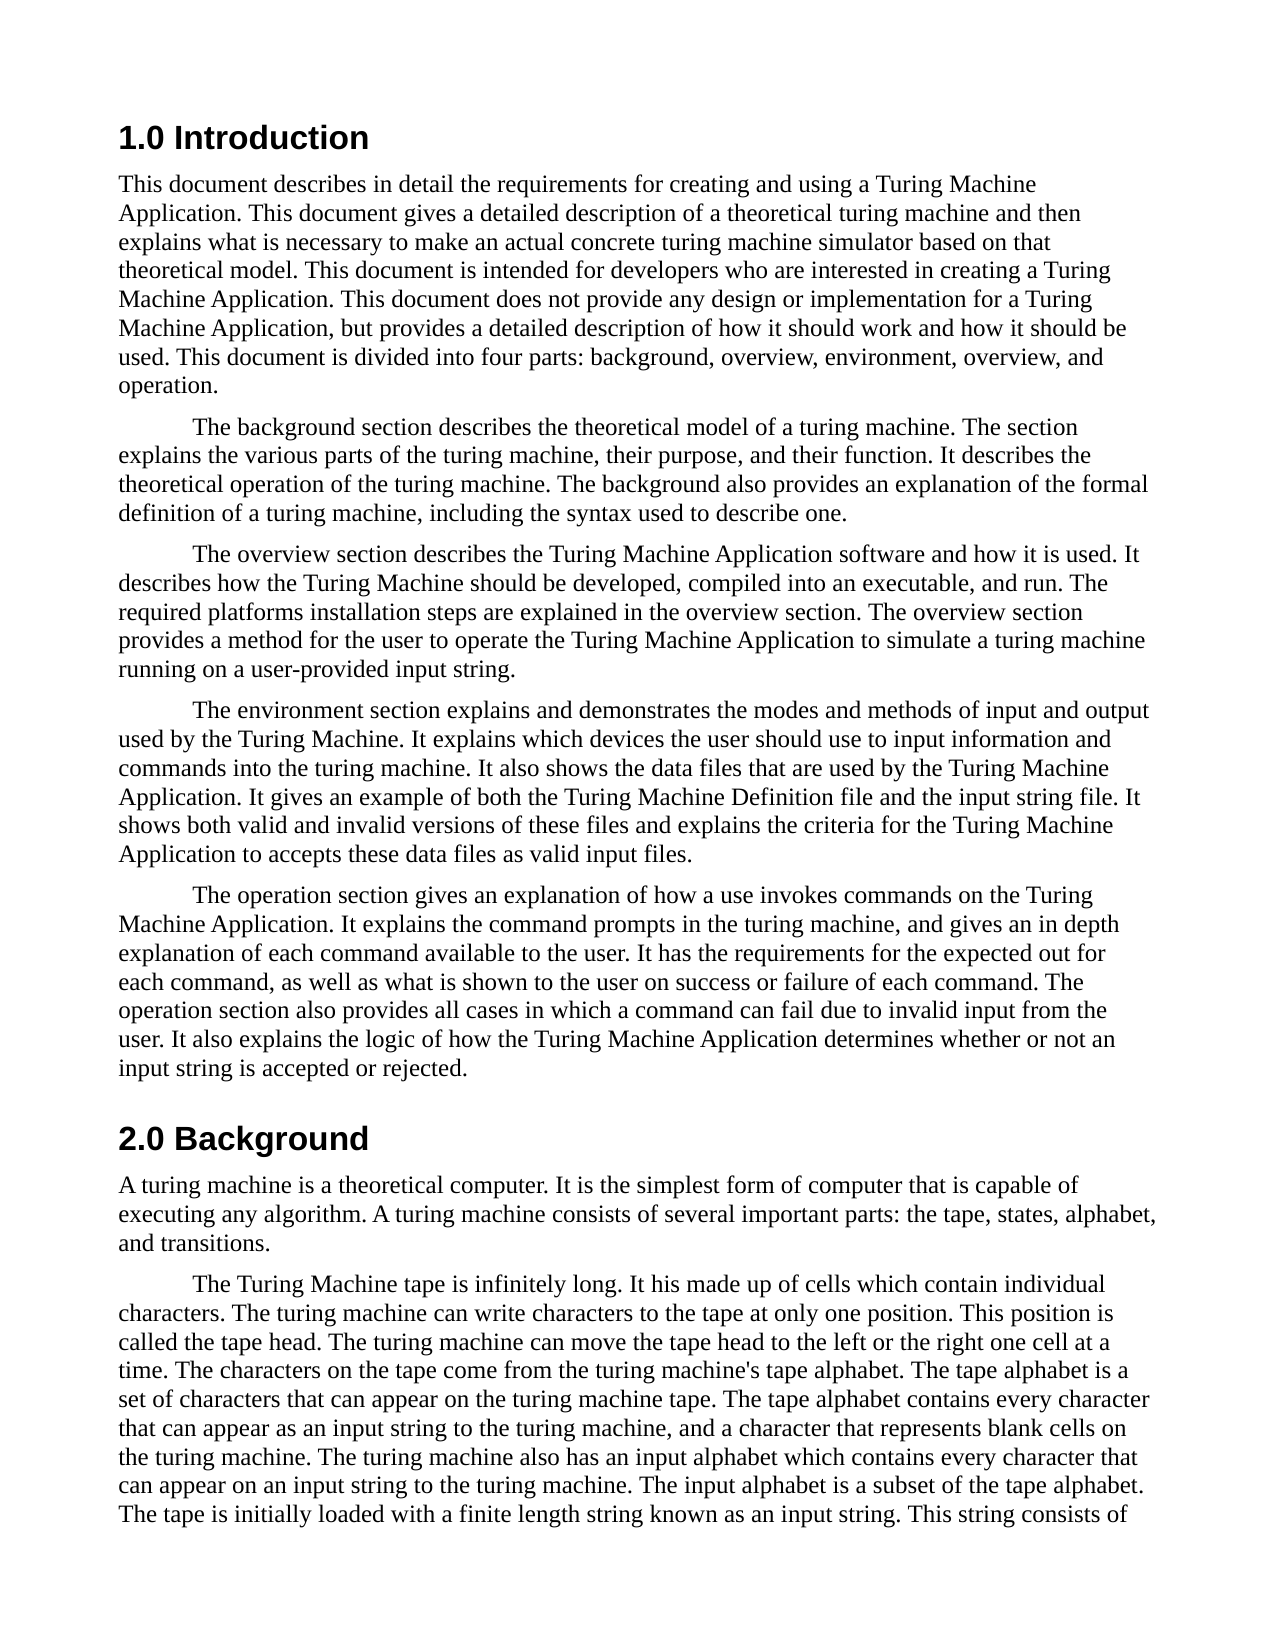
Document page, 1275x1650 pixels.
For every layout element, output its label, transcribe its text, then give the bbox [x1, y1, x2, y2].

text The Turing Machine tape is infinitely long. It his made up of cells which contain individual characters. The turing machine can write characters to the tape at only one position. This position is called the tape head. The turing machine can move the tape head to the left or the right one cell at a time. The characters on the tape come from the turing machine's tape alphabet. The tape alphabet is a set of characters that can appear on the turing machine tape. The tape alphabet contains every character that can appear as an input string to the turing machine, and a character that represents blank cells on the turing machine. The turing machine also has an input alphabet which contains every character that can appear on an input string to the turing machine. The input alphabet is a subset of the tape alphabet. The tape is initially loaded with a finite length string known as an input string. This string consists of [118, 1269, 1157, 1528]
text The background section describes the theoretical model of a turing machine. The section explains the various parts of the turing machine, their purpose, and their function. It describes the theoretical operation of the turing machine. The background also provides an explanation of the formal definition of a turing machine, including the syntax used to describe one. [118, 412, 1157, 527]
subtitle 1.0 Introduction [118, 118, 1157, 157]
subtitle 2.0 Background [118, 1119, 1157, 1158]
text The overview section describes the Turing Machine Application software and how it is used. It describes how the Turing Machine should be developed, compiled into an executable, and run. The required platforms installation steps are explained in the overview section. The overview section provides a method for the user to operate the Turing Machine Application to simulate a turing machine running on a user-provided input string. [118, 539, 1157, 683]
text A turing machine is a theoretical computer. It is the simplest form of computer that is capable of executing any algorithm. A turing machine consists of several important parts: the tape, states, alphabet, and transitions. [118, 1170, 1157, 1257]
text This document describes in detail the requirements for creating and using a Turing Machine Application. This document gives a detailed description of a theoretical turing machine and then explains what is necessary to make an actual concrete turing machine simulator based on that theoretical model. This document is intended for developers who are interested in creating a Turing Machine Application. This document does not provide any design or implementation for a Turing Machine Application, but provides a detailed description of how it should work and how it should be used. This document is divided into four parts: background, overview, environment, overview, and operation. [118, 169, 1157, 399]
text The operation section gives an explanation of how a use invokes commands on the Turing Machine Application. It explains the command prompts in the turing machine, and gives an in depth explanation of each command available to the user. It has the requirements for the expected out for each command, as well as what is shown to the user on success or failure of each command. The operation section also provides all cases in which a command can fail due to invalid input from the user. It also explains the logic of how the Turing Machine Application determines whether or not an input string is accepted or rejected. [118, 881, 1157, 1082]
text The environment section explains and demonstrates the modes and methods of input and output used by the Turing Machine. It explains which devices the user should use to input information and commands into the turing machine. It also shows the data files that are used by the Turing Machine Application. It gives an example of both the Turing Machine Definition file and the input string file. It shows both valid and invalid versions of these files and explains the criteria for the Turing Machine Application to accepts these data files as valid input files. [118, 696, 1157, 868]
